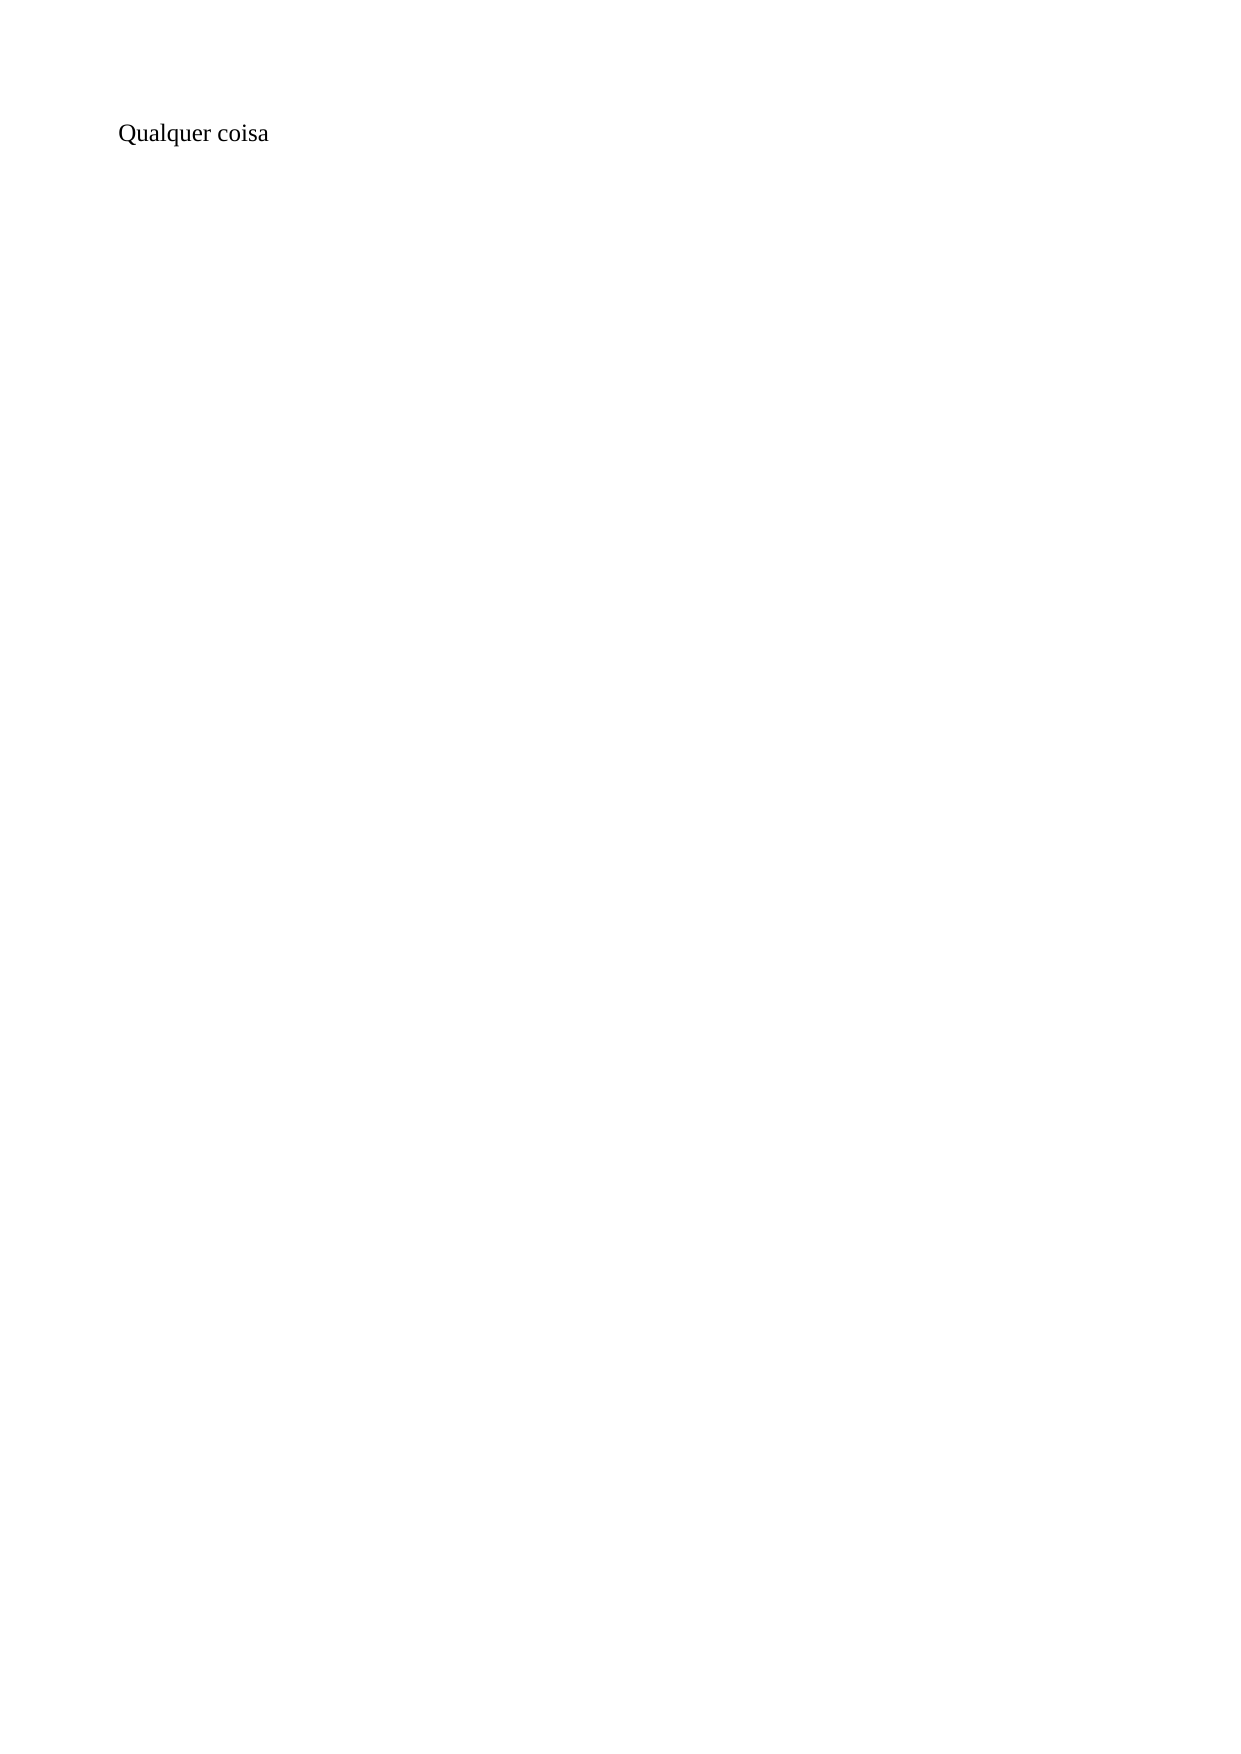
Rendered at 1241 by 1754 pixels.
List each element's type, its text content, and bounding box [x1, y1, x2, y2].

text Qualquer coisa [118, 118, 1122, 147]
